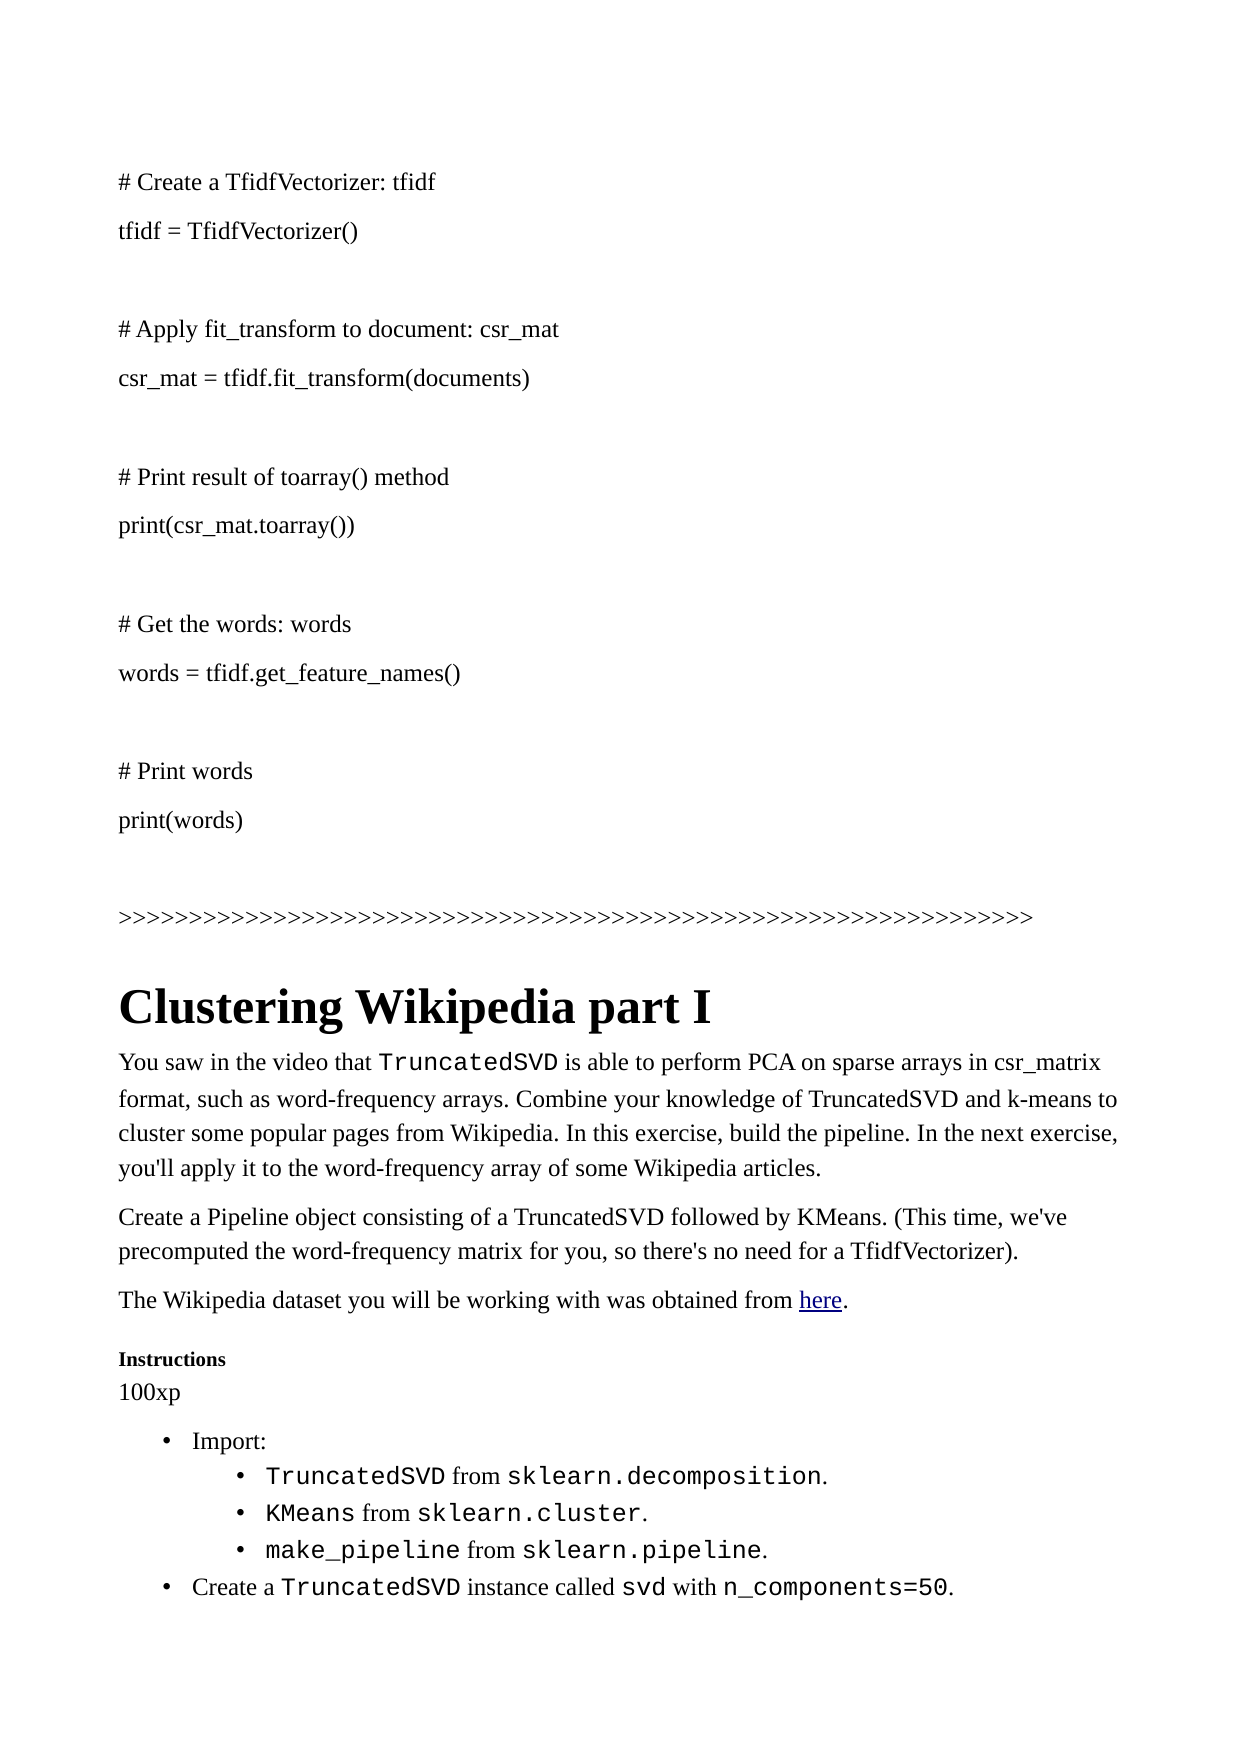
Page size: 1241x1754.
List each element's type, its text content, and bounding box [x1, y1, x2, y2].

subtitle Instructions [118, 1347, 1122, 1371]
text words = tfidf.get_feature_names() [118, 658, 1122, 687]
text Create a Pipeline object consisting of a TruncatedSVD followed by KMeans. (This time, we've precomputed the word-frequency matrix for you, so there's no need for a TfidfVectorizer). [118, 1202, 1122, 1265]
text 100xp [118, 1377, 1122, 1406]
text # Apply fit_transform to document: csr_mat [118, 314, 1122, 343]
list make_pipeline from sklearn.pipeline. [236, 1535, 1122, 1566]
list Create a TruncatedSVD instance called svd with n_components=50. [162, 1572, 1122, 1602]
text print(csr_mat.toarray()) [118, 511, 1122, 539]
text >>>>>>>>>>>>>>>>>>>>>>>>>>>>>>>>>>>>>>>>>>>>>>>>>>>>>>>>>>>>>>>>> [118, 903, 1122, 932]
text # Get the words: words [118, 609, 1122, 637]
subtitle Clustering Wikipedia part I [118, 977, 1122, 1035]
list TruncatedSVD from sklearn.decomposition. [236, 1461, 1122, 1492]
text # Print result of toarray() method [118, 462, 1122, 490]
text You saw in the video that TruncatedSVD is able to perform PCA on sparse arrays in csr_matrix format, such as word-frequency arrays. Combine your knowledge of TruncatedSVD and k-means to cluster some popular pages from Wikipedia. In this exercise, build the pipeline. In the next exercise, you'll apply it to the word-frequency array of some Wikipedia articles. [118, 1047, 1122, 1181]
text # Create a TfidfVectorizer: tfidf [118, 167, 1122, 196]
text # Print words [118, 756, 1122, 785]
text print(words) [118, 805, 1122, 834]
list Import: [162, 1426, 1122, 1455]
text The Wikipedia dataset you will be working with was obtained from here. [118, 1285, 1122, 1314]
text csr_mat = tfidf.fit_transform(documents) [118, 363, 1122, 392]
list KMeans from sklearn.cluster. [236, 1498, 1122, 1528]
text tfidf = TfidfVectorizer() [118, 216, 1122, 245]
